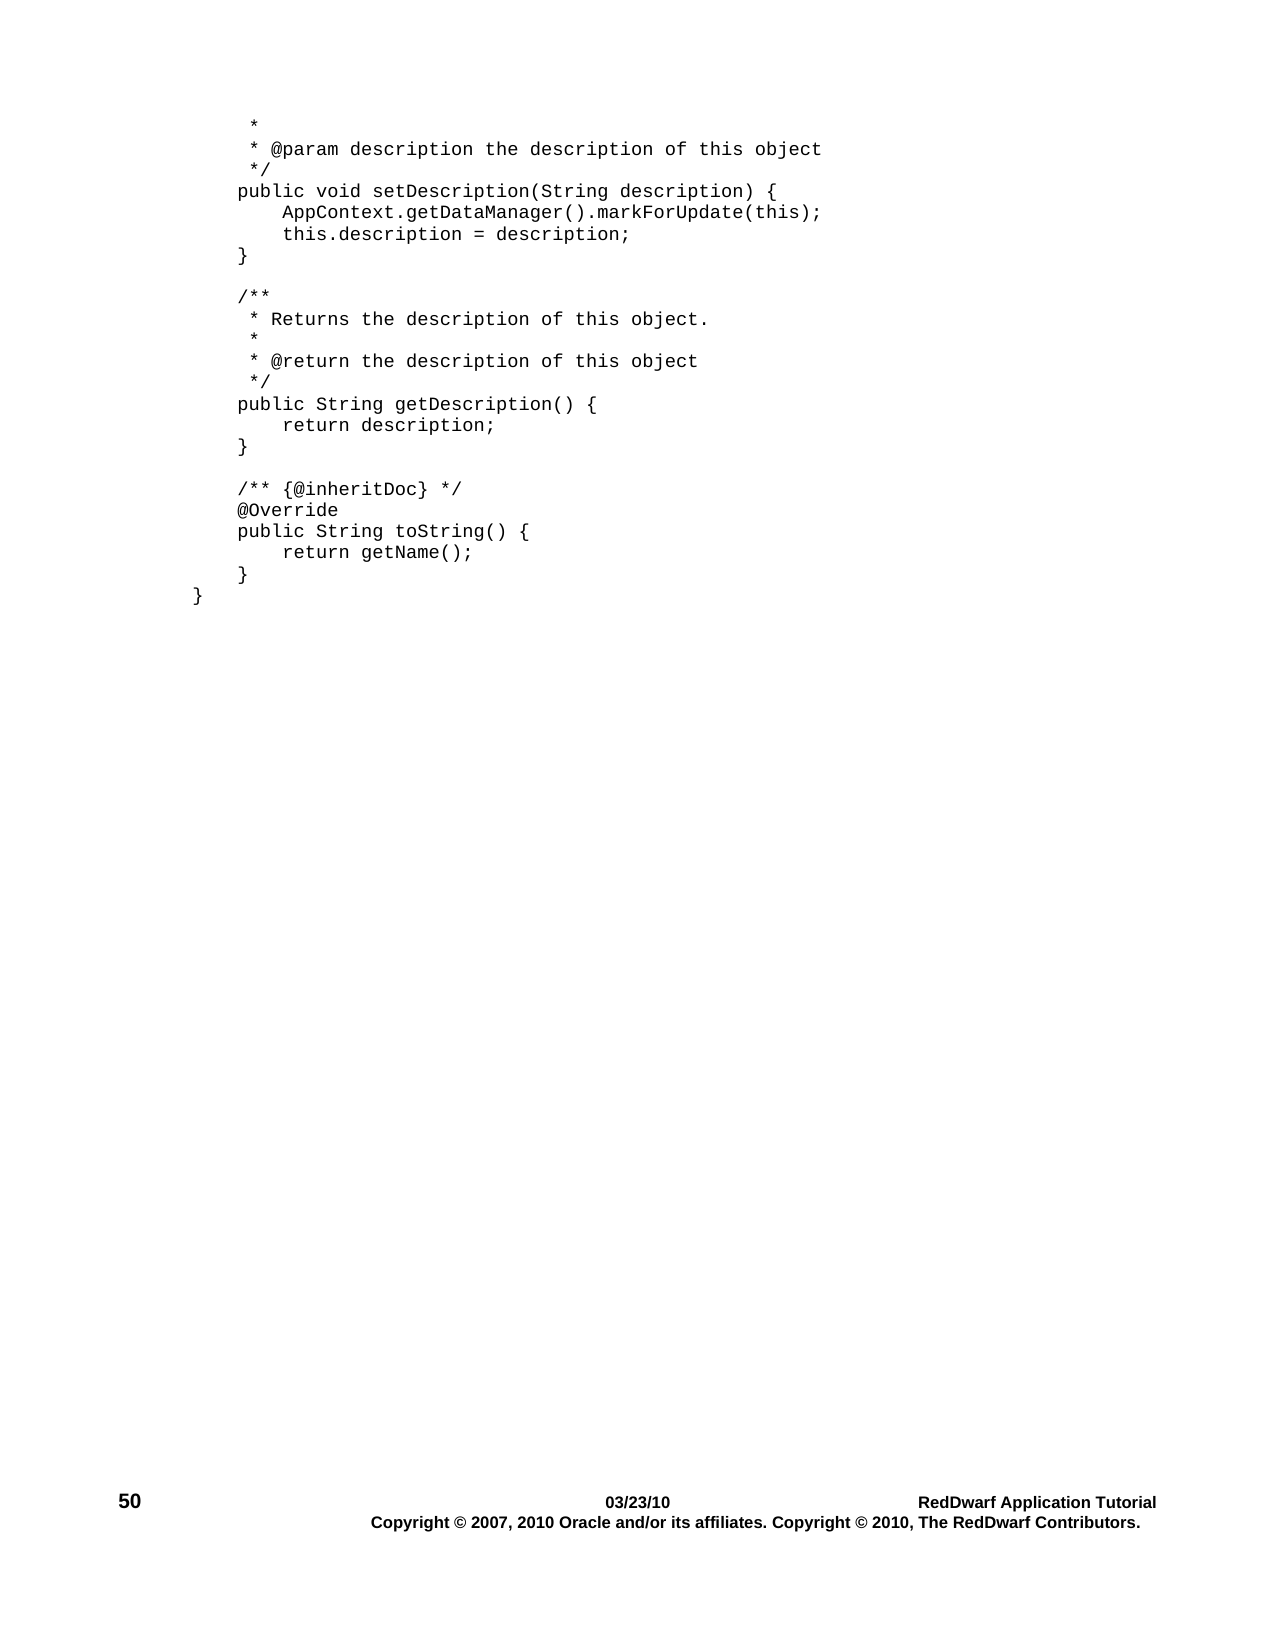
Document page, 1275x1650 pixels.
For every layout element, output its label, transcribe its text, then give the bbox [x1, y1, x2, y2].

text * * @param description the description of this object */ public void setDescription(String description) { AppContext.getDataManager().markForUpdate(this); this.description = description; } /** * Returns the description of this object. * * @return the description of this object */ public String getDescription() { return description; } /** {@inheritDoc} */ @Override public String toString() { return getName(); } } [192, 118, 1098, 628]
